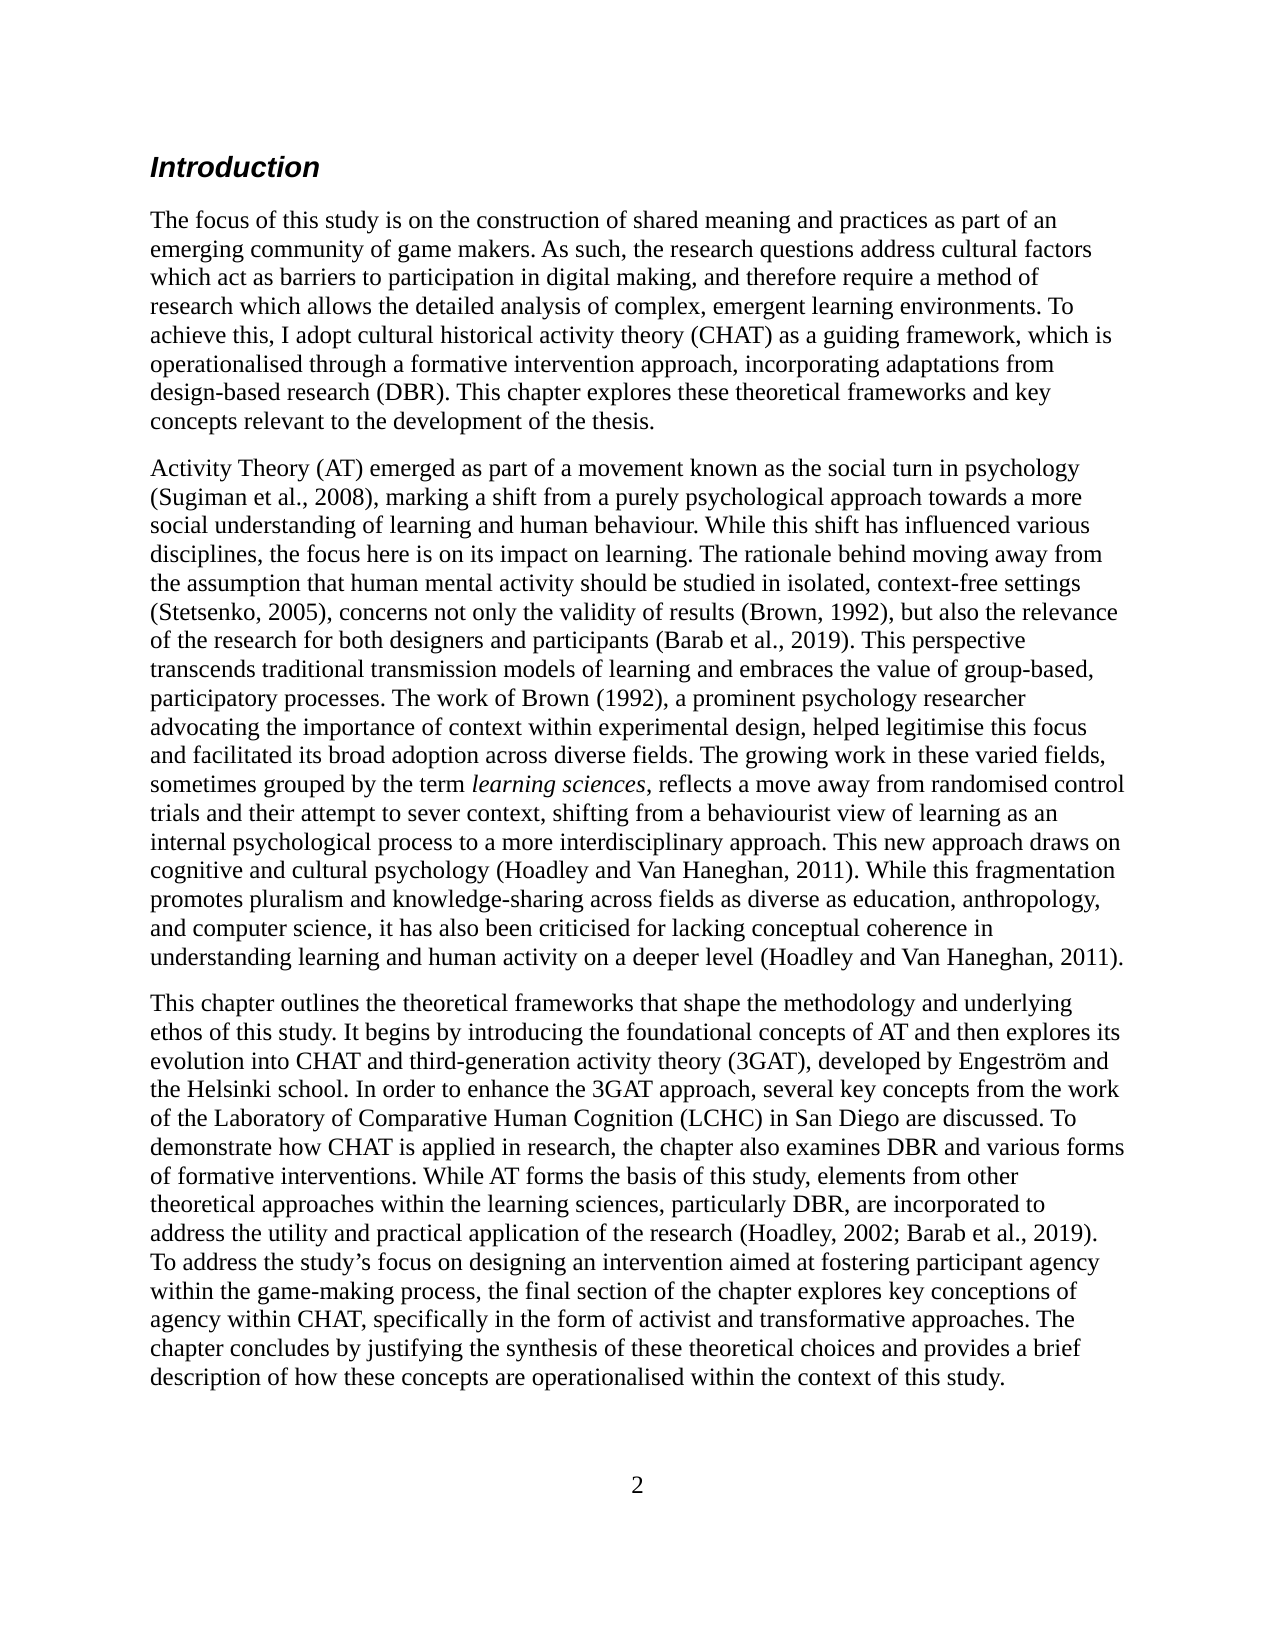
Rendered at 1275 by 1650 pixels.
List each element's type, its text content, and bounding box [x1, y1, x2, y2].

text Activity Theory (AT) emerged as part of a movement known as the social turn in psychology (Sugiman et al., 2008), marking a shift from a purely psychological approach towards a more social understanding of learning and human behaviour. While this shift has influenced various disciplines, the focus here is on its impact on learning. The rationale behind moving away from the assumption that human mental activity should be studied in isolated, context-free settings (Stetsenko, 2005), concerns not only the validity of results (Brown, 1992), but also the relevance of the research for both designers and participants (Barab et al., 2019). This perspective transcends traditional transmission models of learning and embraces the value of group-based, participatory processes. The work of Brown (1992), a prominent psychology researcher advocating the importance of context within experimental design, helped legitimise this focus and facilitated its broad adoption across diverse fields. The growing work in these varied fields, sometimes grouped by the term learning sciences, reflects a move away from randomised control trials and their attempt to sever context, shifting from a behaviourist view of learning as an internal psychological process to a more interdisciplinary approach. This new approach draws on cognitive and cultural psychology (Hoadley and Van Haneghan, 2011). While this fragmentation promotes pluralism and knowledge-sharing across fields as diverse as education, anthropology, and computer science, it has also been criticised for lacking conceptual coherence in understanding learning and human activity on a deeper level (Hoadley and Van Haneghan, 2011). [150, 453, 1125, 970]
text This chapter outlines the theoretical frameworks that shape the methodology and underlying ethos of this study. It begins by introducing the foundational concepts of AT and then explores its evolution into CHAT and third-generation activity theory (3GAT), developed by Engeström and the Helsinki school. In order to enhance the 3GAT approach, several key concepts from the work of the Laboratory of Comparative Human Cognition (LCHC) in San Diego are discussed. To demonstrate how CHAT is applied in research, the chapter also examines DBR and various forms of formative interventions. While AT forms the basis of this study, elements from other theoretical approaches within the learning sciences, particularly DBR, are incorporated to address the utility and practical application of the research (Hoadley, 2002; Barab et al., 2019). To address the study’s focus on designing an intervention aimed at fostering participant agency within the game-making process, the final section of the chapter explores key conceptions of agency within CHAT, specifically in the form of activist and transformative approaches. The chapter concludes by justifying the synthesis of these theoretical choices and provides a brief description of how these concepts are operationalised within the context of this study. [150, 988, 1125, 1391]
subtitle Introduction [150, 150, 1125, 183]
text The focus of this study is on the construction of shared meaning and practices as part of an emerging community of game makers. As such, the research questions address cultural factors which act as barriers to participation in digital making, and therefore require a method of research which allows the detailed analysis of complex, emergent learning environments. To achieve this, I adopt cultural historical activity theory (CHAT) as a guiding framework, which is operationalised through a formative intervention approach, incorporating adaptations from design-based research (DBR). This chapter explores these theoretical frameworks and key concepts relevant to the development of the thesis. [150, 205, 1125, 435]
